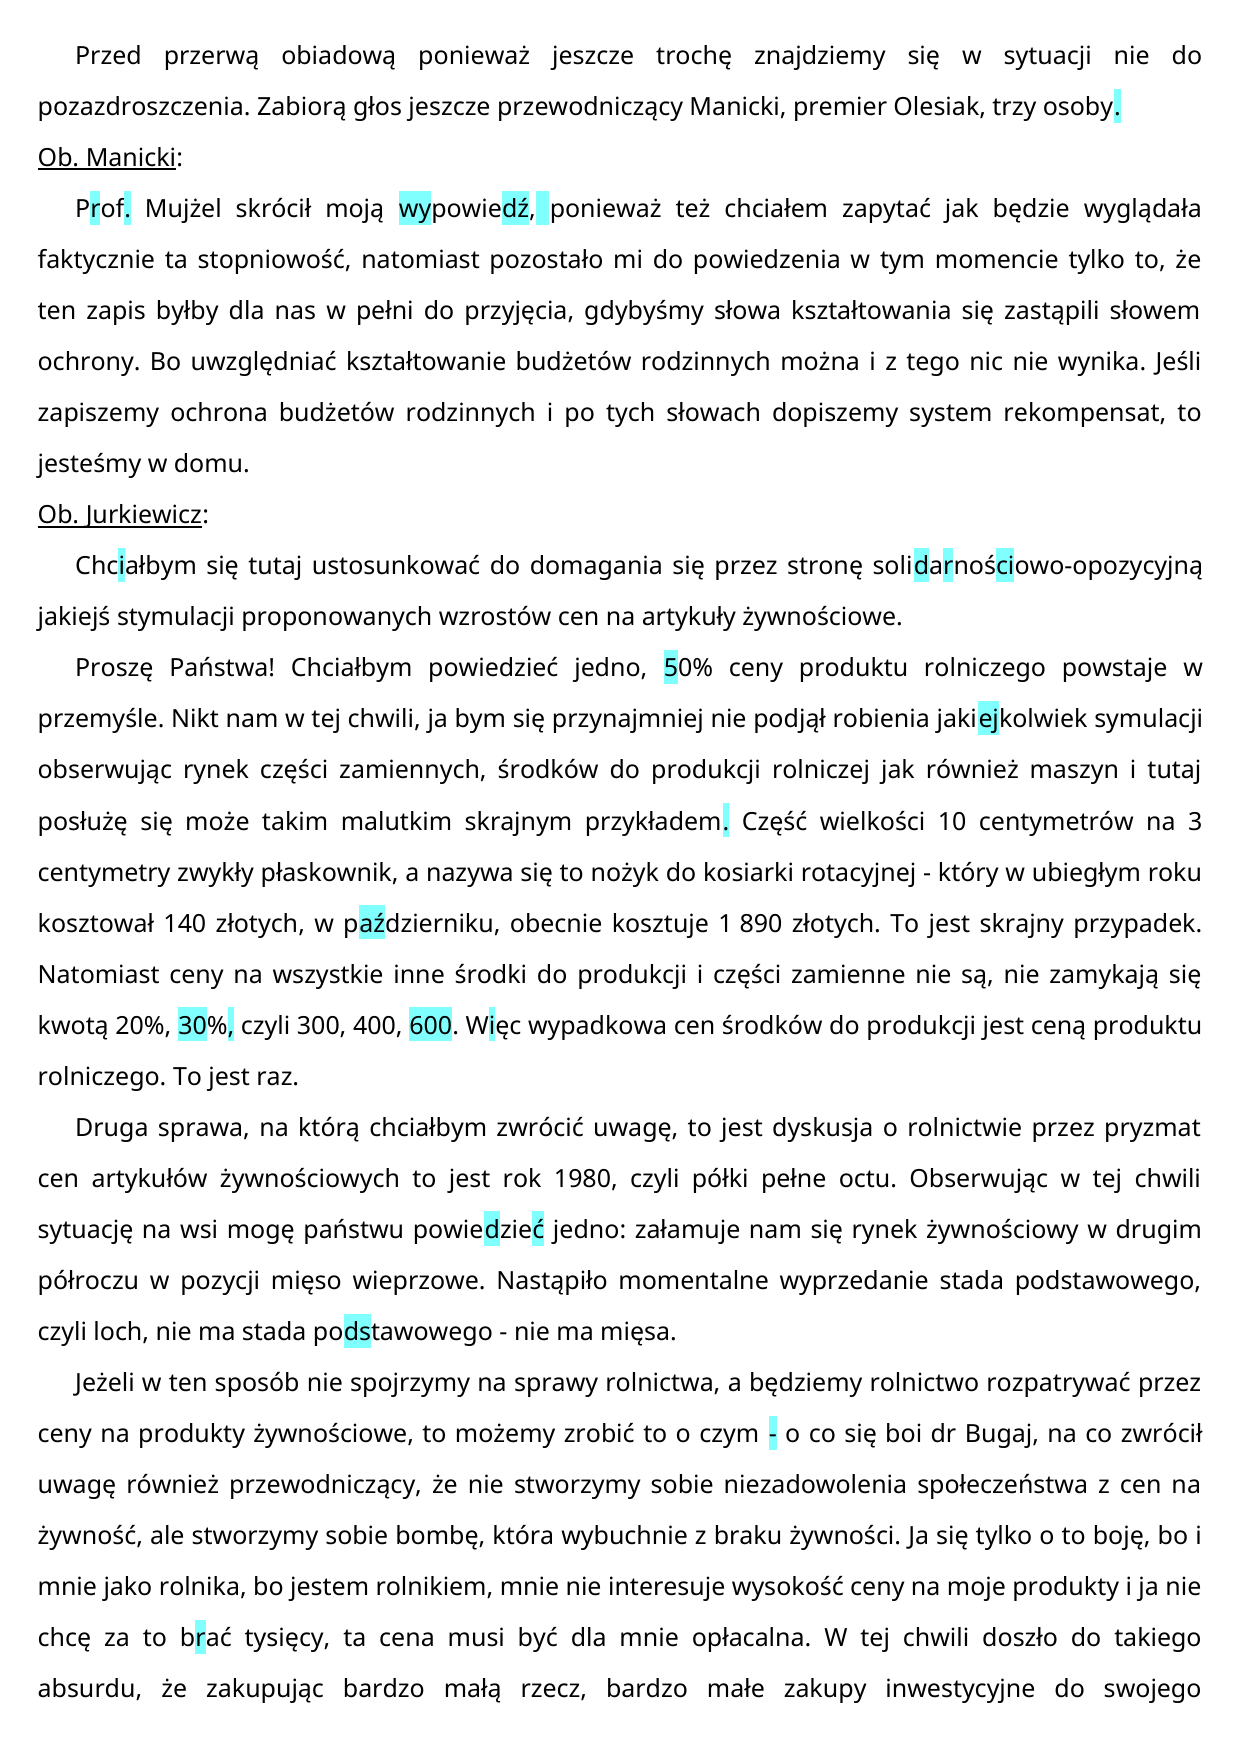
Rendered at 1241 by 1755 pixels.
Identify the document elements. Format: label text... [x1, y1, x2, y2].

text Ob. Manicki: [37, 139, 1203, 174]
text Przed przerwą obiadową ponieważ jeszcze trochę znajdziemy się w sytuacji nie do pozazdroszczenia. Zabiorą głos jeszcze przewodniczący Manicki, premier Olesiak, trzy osoby. [37, 37, 1203, 123]
text Jeżeli w ten sposób nie spojrzymy na sprawy rolnictwa, a będziemy rolnictwo rozpatrywać przez ceny na produkty żywnościowe, to możemy zrobić to o czym - o co się boi dr Bugaj, na co zwrócił uwagę również przewodniczący, że nie stworzymy sobie niezadowolenia społeczeństwa z cen na żywność, ale stworzymy sobie bombę, która wybuchnie z braku żywności. Ja się tylko o to boję, bo i mnie jako rolnika, bo jestem rolnikiem, mnie nie interesuje wysokość ceny na moje produkty i ja nie chcę za to brać tysięcy, ta cena musi być dla mnie opłacalna. W tej chwili doszło do takiego absurdu, że zakupując bardzo małą rzecz, bardzo małe zakupy inwestycyjne do swojego [37, 1364, 1203, 1705]
text Ob. Jurkiewicz: [37, 497, 1203, 531]
text Chciałbym się tutaj ustosunkować do domagania się przez stronę solidarnościowo-opozycyjną jakiejś stymulacji proponowanych wzrostów cen na artykuły żywnościowe. [37, 548, 1203, 633]
text Prof. Mujżel skrócił moją wypowiedź, ponieważ też chciałem zapytać jak będzie wyglądała faktycznie ta stopniowość, natomiast pozostało mi do powiedzenia w tym momencie tylko to, że ten zapis byłby dla nas w pełni do przyjęcia, gdybyśmy słowa kształtowania się zastąpili słowem ochrony. Bo uwzględniać kształtowanie budżetów rodzinnych można i z tego nic nie wynika. Jeśli zapiszemy ochrona budżetów rodzinnych i po tych słowach dopiszemy system rekompensat, to jesteśmy w domu. [37, 191, 1203, 480]
text Druga sprawa, na którą chciałbym zwrócić uwagę, to jest dyskusja o rolnictwie przez pryzmat cen artykułów żywnościowych to jest rok 1980, czyli półki pełne octu. Obserwując w tej chwili sytuację na wsi mogę państwu powiedzieć jedno: załamuje nam się rynek żywnościowy w drugim półroczu w pozycji mięso wieprzowe. Nastąpiło momentalne wyprzedanie stada podstawowego, czyli loch, nie ma stada podstawowego - nie ma mięsa. [37, 1109, 1203, 1348]
text Proszę Państwa! Chciałbym powiedzieć jedno, 50% ceny produktu rolniczego powstaje w przemyśle. Nikt nam w tej chwili, ja bym się przynajmniej nie podjął robienia jakiejkolwiek symulacji obserwując rynek części zamiennych, środków do produkcji rolniczej jak również maszyn i tutaj posłużę się może takim malutkim skrajnym przykładem. Część wielkości 10 centymetrów na 3 centymetry zwykły płaskownik, a nazywa się to nożyk do kosiarki rotacyjnej - który w ubiegłym roku kosztował 140 złotych, w październiku, obecnie kosztuje 1 890 złotych. To jest skrajny przypadek. Natomiast ceny na wszystkie inne środki do produkcji i części zamienne nie są, nie zamykają się kwotą 20%, 30%, czyli 300, 400, 600. Więc wypadkowa cen środków do produkcji jest ceną produktu rolniczego. To jest raz. [37, 650, 1203, 1092]
